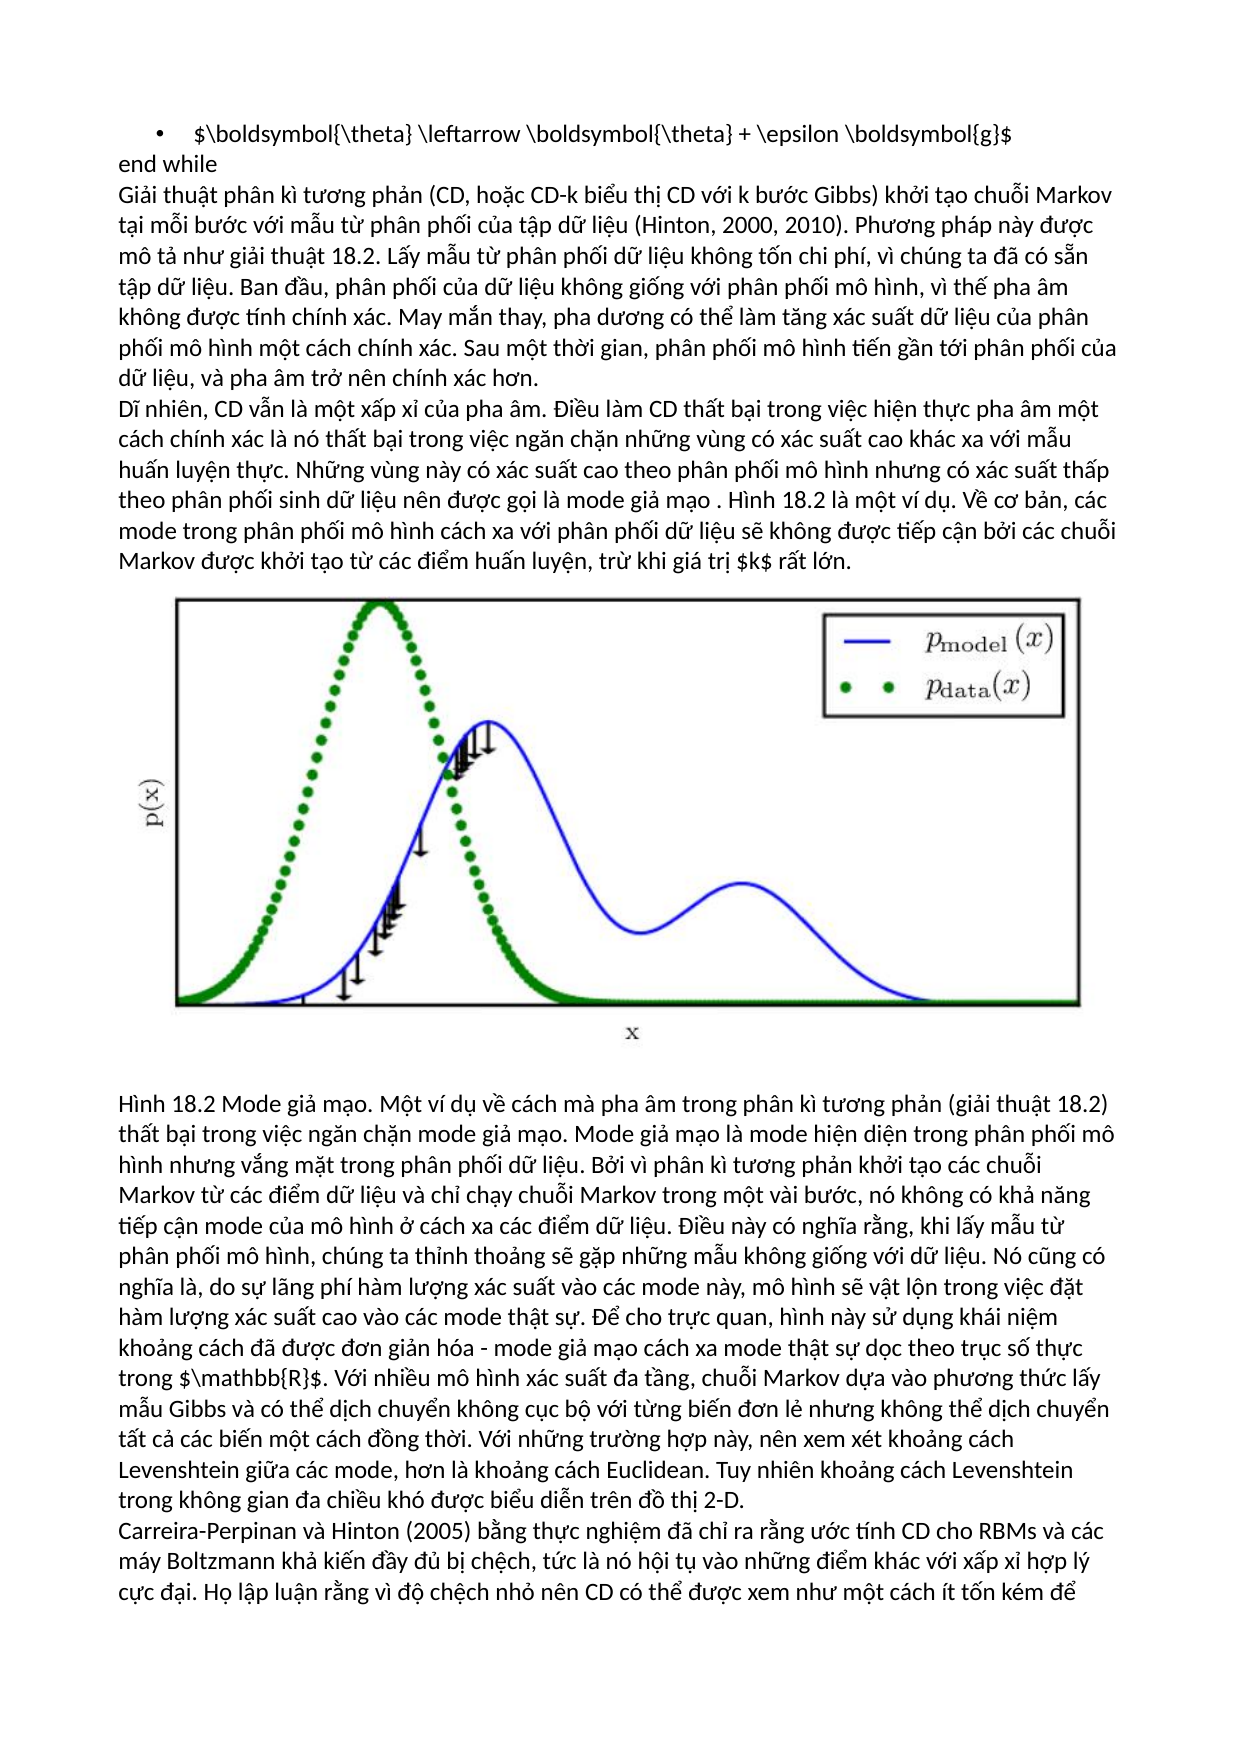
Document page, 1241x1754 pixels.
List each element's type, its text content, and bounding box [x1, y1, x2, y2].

text Dĩ nhiên, CD vẫn là một xấp xỉ của pha âm. Điều làm CD thất bại trong việc hiện thực pha âm một cách chính xác là nó thất bại trong việc ngăn chặn những vùng có xác suất cao khác xa với mẫu huấn luyện thực. Những vùng này có xác suất cao theo phân phối mô hình nhưng có xác suất thấp theo phân phối sinh dữ liệu nên được gọi là mode giả mạo . Hình 18.2 là một ví dụ. Về cơ bản, các mode trong phân phối mô hình cách xa với phân phối dữ liệu sẽ không được tiếp cận bởi các chuỗi Markov được khởi tạo từ các điểm huấn luyện, trừ khi giá trị $k$ rất lớn. [118, 393, 1122, 576]
text Carreira-Perpinan và Hinton (2005) bằng thực nghiệm đã chỉ ra rằng ước tính CD cho RBMs và các máy Boltzmann khả kiến đầy đủ bị chệch, tức là nó hội tụ vào những điểm khác với xấp xỉ hợp lý cực đại. Họ lập luận rằng vì độ chệch nhỏ nên CD có thể được xem như một cách ít tốn kém để [118, 1515, 1122, 1607]
text end while [118, 149, 1122, 179]
picture [127, 576, 1113, 1058]
text Giải thuật phân kì tương phản (CD, hoặc CD-k biểu thị CD với k bước Gibbs) khởi tạo chuỗi Markov tại mỗi bước với mẫu từ phân phối của tập dữ liệu (Hinton, 2000, 2010). Phương pháp này được mô tả như giải thuật 18.2. Lấy mẫu từ phân phối dữ liệu không tốn chi phí, vì chúng ta đã có sẵn tập dữ liệu. Ban đầu, phân phối của dữ liệu không giống với phân phối mô hình, vì thế pha âm không được tính chính xác. May mắn thay, pha dương có thể làm tăng xác suất dữ liệu của phân phối mô hình một cách chính xác. Sau một thời gian, phân phối mô hình tiến gần tới phân phối của dữ liệu, và pha âm trở nên chính xác hơn. [118, 179, 1122, 393]
text Hình 18.2 Mode giả mạo. Một ví dụ về cách mà pha âm trong phân kì tương phản (giải thuật 18.2) thất bại trong việc ngăn chặn mode giả mạo. Mode giả mạo là mode hiện diện trong phân phối mô hình nhưng vắng mặt trong phân phối dữ liệu. Bởi vì phân kì tương phản khởi tạo các chuỗi Markov từ các điểm dữ liệu và chỉ chạy chuỗi Markov trong một vài bước, nó không có khả năng tiếp cận mode của mô hình ở cách xa các điểm dữ liệu. Điều này có nghĩa rằng, khi lấy mẫu từ phân phối mô hình, chúng ta thỉnh thoảng sẽ gặp những mẫu không giống với dữ liệu. Nó cũng có nghĩa là, do sự lãng phí hàm lượng xác suất vào các mode này, mô hình sẽ vật lộn trong việc đặt hàm lượng xác suất cao vào các mode thật sự. Để cho trực quan, hình này sử dụng khái niệm khoảng cách đã được đơn giản hóa - mode giả mạo cách xa mode thật sự dọc theo trục số thực trong $\mathbb{R}$. Với nhiều mô hình xác suất đa tầng, chuỗi Markov dựa vào phương thức lấy mẫu Gibbs và có thể dịch chuyển không cục bộ với từng biến đơn lẻ nhưng không thể dịch chuyển tất cả các biến một cách đồng thời. Với những trường hợp này, nên xem xét khoảng cách Levenshtein giữa các mode, hơn là khoảng cách Euclidean. Tuy nhiên khoảng cách Levenshtein trong không gian đa chiều khó được biểu diễn trên đồ thị 2-D. [118, 1088, 1122, 1515]
list $\boldsymbol{\theta} \leftarrow \boldsymbol{\theta} + \epsilon \boldsymbol{g}$ [156, 118, 1122, 149]
